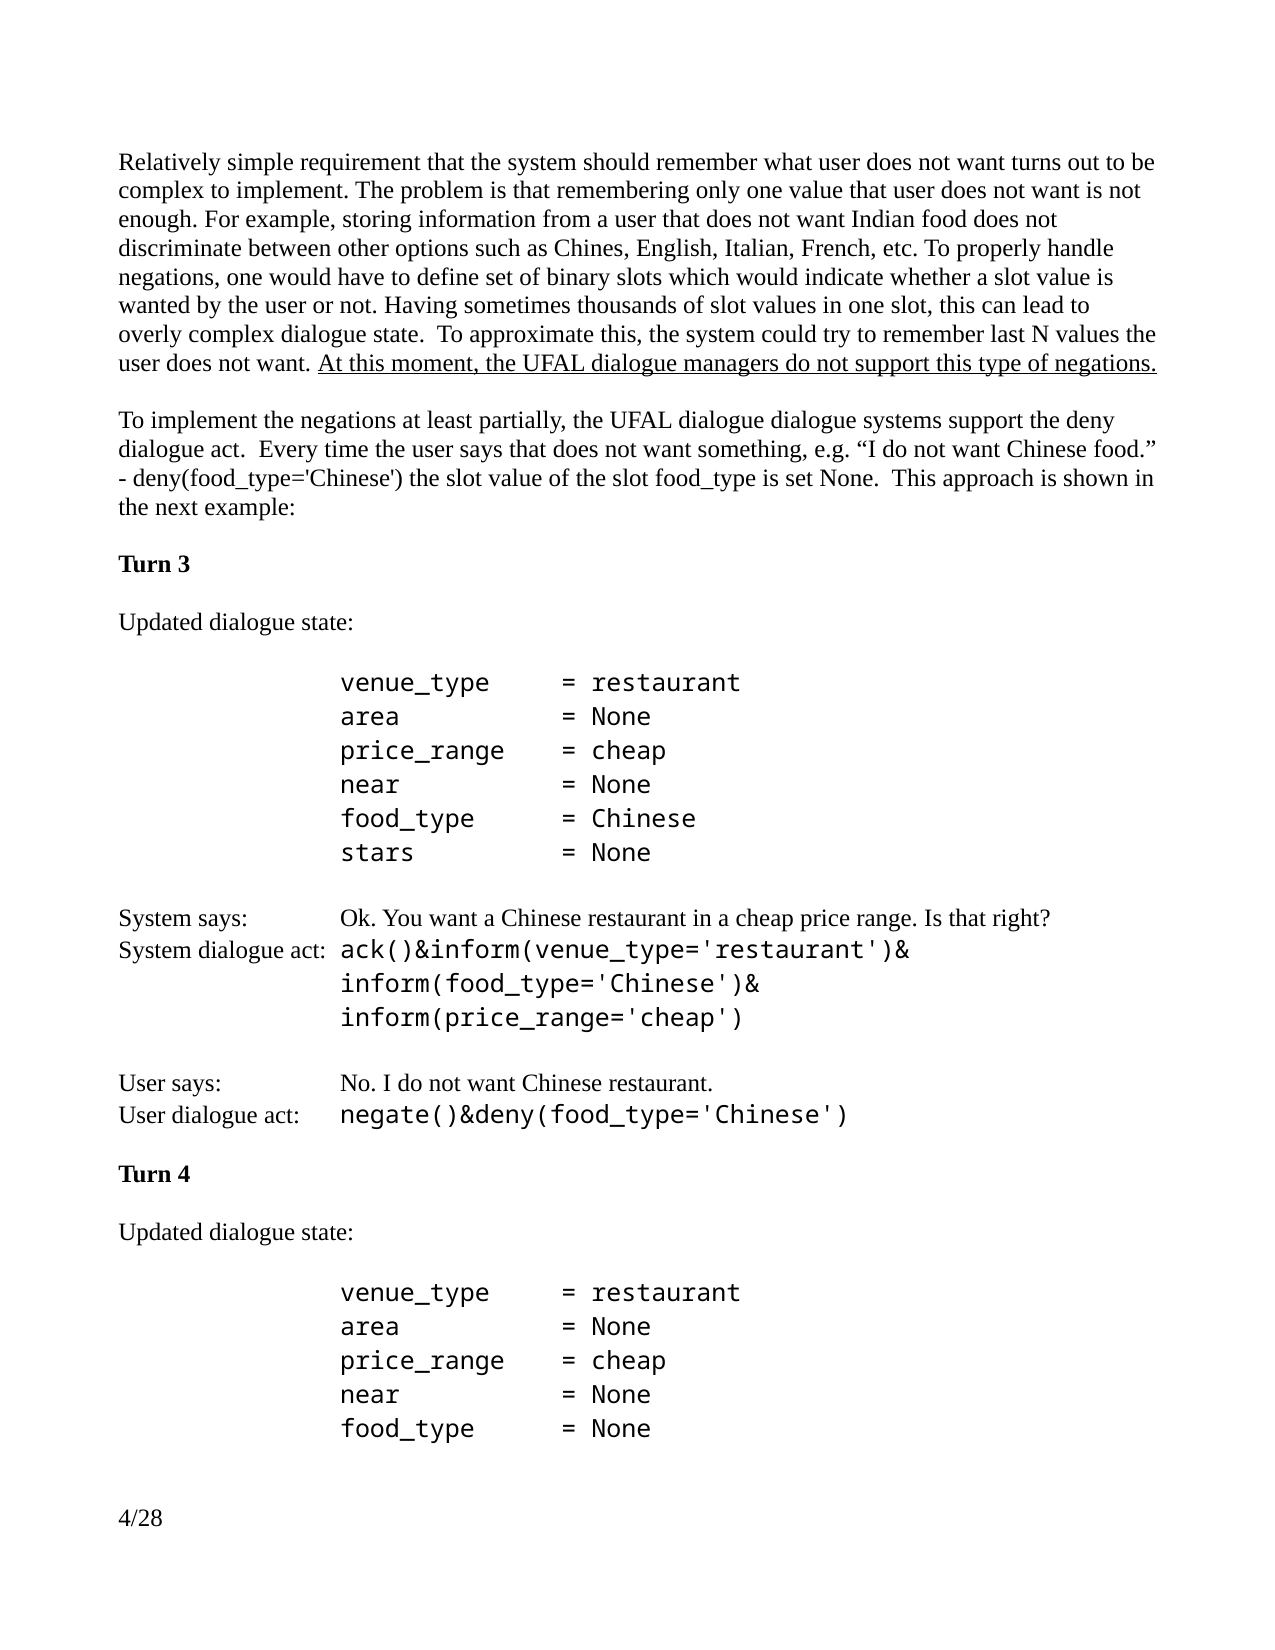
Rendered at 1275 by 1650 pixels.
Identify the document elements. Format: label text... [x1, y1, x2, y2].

text System dialogue act: ack()&inform(venue_type='restaurant')& [118, 932, 1157, 966]
text food_type = None [118, 1411, 1157, 1445]
text near = None [118, 1377, 1157, 1411]
text area = None [118, 698, 1157, 732]
text inform(food_type='Chinese')& [118, 966, 1157, 1000]
text User dialogue act: negate()&deny(food_type='Chinese') [118, 1097, 1157, 1131]
text Turn 3 [118, 549, 1157, 578]
text venue_type = restaurant [118, 1274, 1157, 1308]
text near = None [118, 767, 1157, 801]
text inform(price_range='cheap') [118, 1000, 1157, 1034]
text venue_type = restaurant [118, 664, 1157, 698]
text Relatively simple requirement that the system should remember what user does not want turns out to be complex to implement. The problem is that remembering only one value that user does not want is not enough. For example, storing information from a user that does not want Indian food does not discriminate between other options such as Chines, English, Italian, French, etc. To properly handle negations, one would have to define set of binary slots which would indicate whether a slot value is wanted by the user or not. Having sometimes thousands of slot values in one slot, this can lead to overly complex dialogue state. To approximate this, the system could try to remember last N values the user does not want. At this moment, the UFAL dialogue managers do not support this type of negations. [118, 147, 1157, 377]
text To implement the negations at least partially, the UFAL dialogue dialogue systems support the deny dialogue act. Every time the user says that does not want something, e.g. “I do not want Chinese food.” - deny(food_type='Chinese') the slot value of the slot food_type is set None. This approach is shown in the next example: [118, 406, 1157, 521]
text System says: Ok. You want a Chinese restaurant in a cheap price range. Is that right? [118, 903, 1157, 932]
text User says: No. I do not want Chinese restaurant. [118, 1068, 1157, 1097]
text stars = None [118, 835, 1157, 869]
text Turn 4 [118, 1159, 1157, 1188]
text Updated dialogue state: [118, 607, 1157, 636]
text Updated dialogue state: [118, 1217, 1157, 1246]
text price_range = cheap [118, 1342, 1157, 1377]
text price_range = cheap [118, 732, 1157, 767]
text food_type = Chinese [118, 801, 1157, 835]
text area = None [118, 1308, 1157, 1342]
